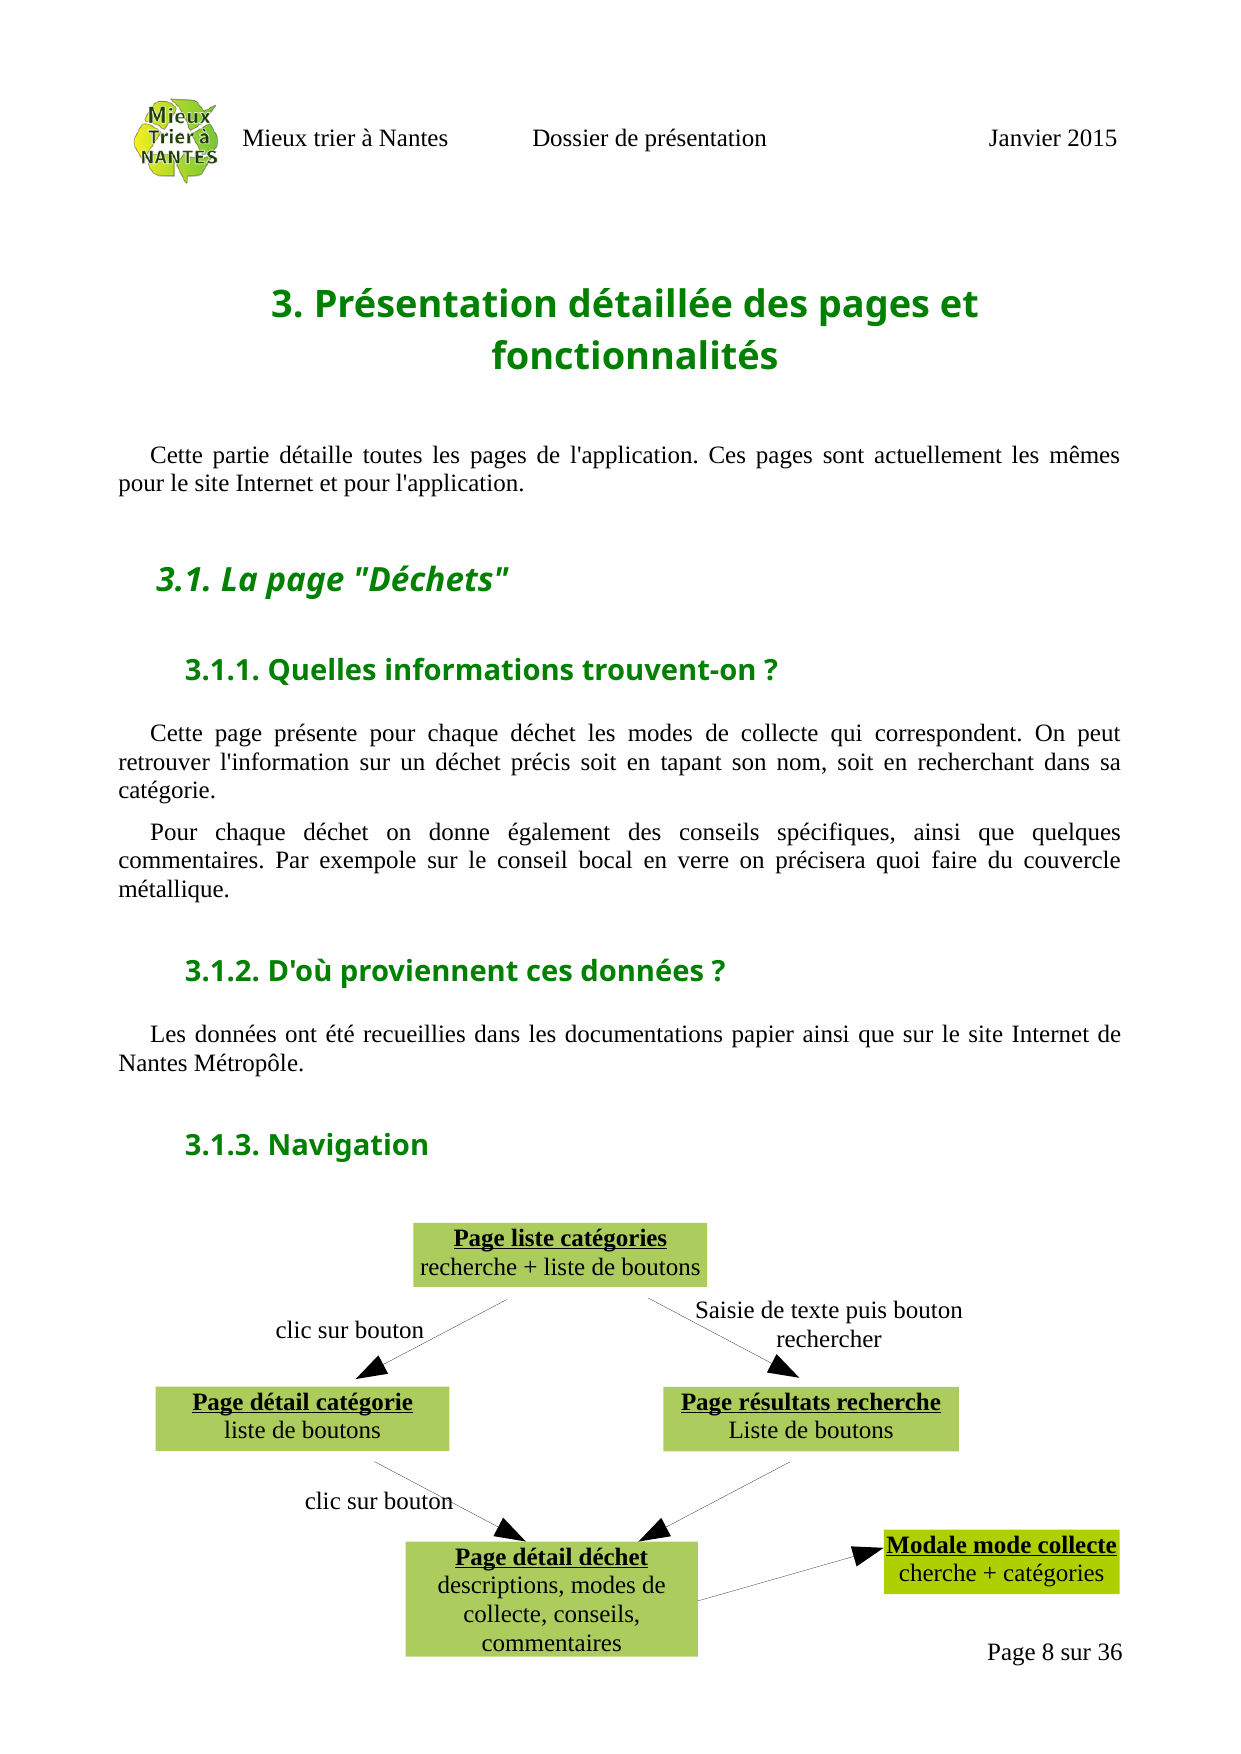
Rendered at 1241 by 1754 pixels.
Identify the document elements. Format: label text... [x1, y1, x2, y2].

subtitle La page "Déchets" [148, 556, 1122, 602]
text Les données ont été recueillies dans les documentations papier ainsi que sur le site Internet de Nantes Métropôle. [118, 1019, 1122, 1077]
subtitle Quelles informations trouvent-on ? [148, 649, 1122, 689]
picture [131, 95, 221, 185]
text Pour chaque déchet on donne également des conseils spécifiques, ainsi que quelques commentaires. Par exempole sur le conseil bocal en verre on précisera quoi faire du couvercle métallique. [118, 817, 1122, 903]
subtitle D'où proviennent ces données ? [148, 950, 1122, 990]
text Cette page présente pour chaque déchet les modes de collecte qui correspondent. On peut retrouver l'information sur un déchet précis soit en tapant son nom, soit en recherchant dans sa catégorie. [118, 718, 1122, 804]
subtitle Navigation [148, 1124, 1122, 1164]
subtitle Présentation détaillée des pages et fonctionnalités [118, 277, 1122, 381]
text Cette partie détaille toutes les pages de l'application. Ces pages sont actuellement les mêmes pour le site Internet et pour l'application. [118, 440, 1122, 497]
